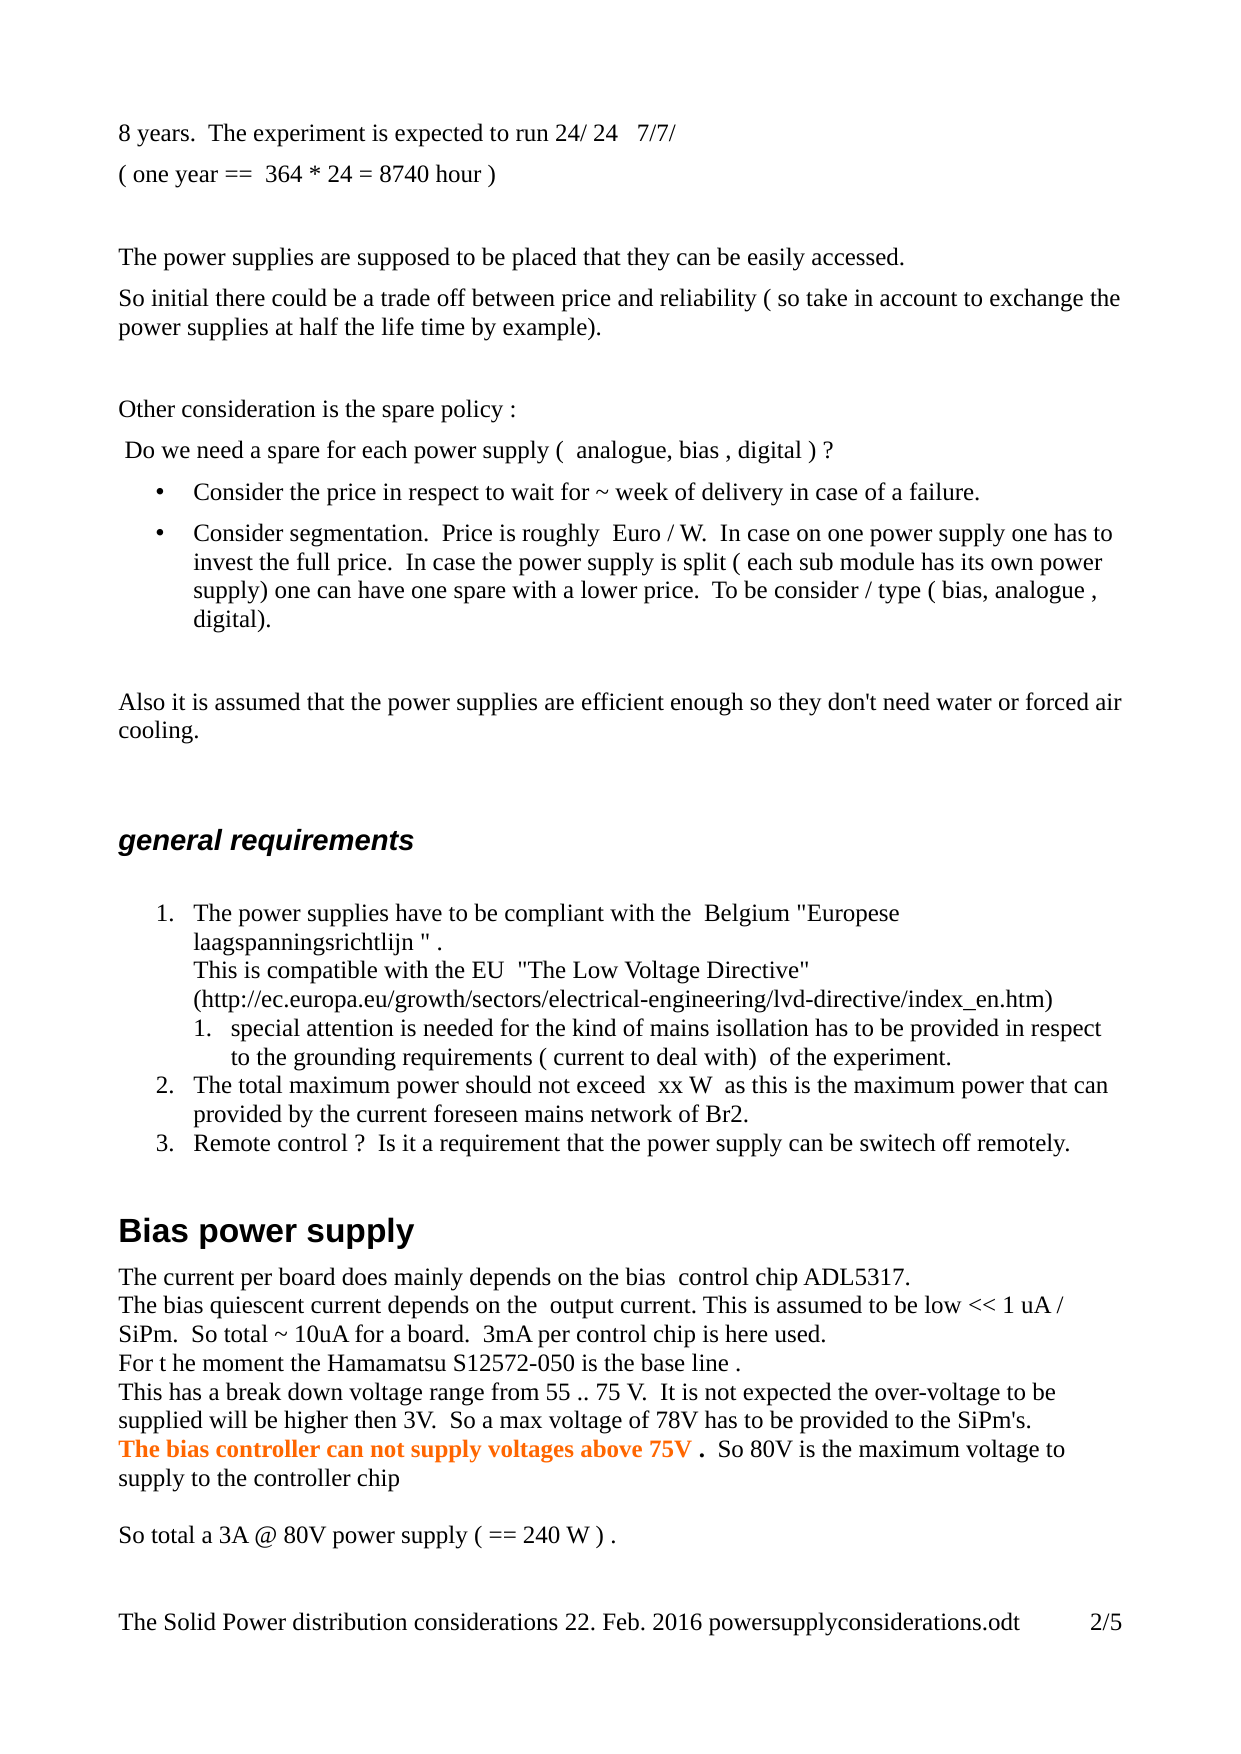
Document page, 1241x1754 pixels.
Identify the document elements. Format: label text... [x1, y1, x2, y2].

text The power supplies are supposed to be placed that they can be easily accessed. [118, 242, 1122, 271]
text The bias controller can not supply voltages above 75V . So 80V is the maximum voltage to supply to the controller chip [118, 1434, 1122, 1492]
text ( one year == 364 * 24 = 8740 hour ) [118, 159, 1122, 188]
text So initial there could be a trade off between price and reliability ( so take in account to exchange the power supplies at half the life time by example). [118, 283, 1122, 341]
text For t he moment the Hamamatsu S12572-050 is the base line . [118, 1348, 1122, 1377]
subtitle general requirements [118, 823, 1122, 857]
text Other consideration is the spare policy : [118, 394, 1122, 423]
subtitle Bias power supply [118, 1210, 1122, 1249]
list Remote control ? Is it a requirement that the power supply can be switech off remotely. [156, 1128, 1122, 1157]
text 8 years. The experiment is expected to run 24/ 24 7/7/ [118, 118, 1122, 147]
list The power supplies have to be compliant with the Belgium "Europese laagspanningsrichtlijn " . This is compatible with the EU "The Low Voltage Directive" (http://ec.europa.eu/growth/sectors/electrical-engineering/lvd-directive/index_en.htm) [156, 898, 1122, 1013]
list The total maximum power should not exceed xx W as this is the maximum power that can provided by the current foreseen mains network of Br2. [156, 1070, 1122, 1128]
text This has a break down voltage range from 55 .. 75 V. It is not expected the over-voltage to be supplied will be higher then 3V. So a max voltage of 78V has to be provided to the SiPm's. [118, 1377, 1122, 1434]
text Do we need a spare for each power supply ( analogue, bias , digital ) ? [118, 436, 1122, 464]
text Also it is assumed that the power supplies are efficient enough so they don't need water or forced air cooling. [118, 687, 1122, 744]
text The bias quiescent current depends on the output current. This is assumed to be low << 1 uA / SiPm. So total ~ 10uA for a board. 3mA per control chip is here used. [118, 1290, 1122, 1348]
list special attention is needed for the kind of mains isollation has to be provided in respect to the grounding requirements ( current to deal with) of the experiment. [193, 1013, 1122, 1070]
list Consider the price in respect to wait for ~ week of delivery in case of a failure. [156, 477, 1122, 506]
list Consider segmentation. Price is roughly Euro / W. In case on one power supply one has to invest the full price. In case the power supply is split ( each sub module has its own power supply) one can have one spare with a lower price. To be consider / type ( bias, analogue , digital). [156, 518, 1122, 633]
text The current per board does mainly depends on the bias control chip ADL5317. [118, 1262, 1122, 1290]
text So total a 3A @ 80V power supply ( == 240 W ) . [118, 1520, 1122, 1549]
